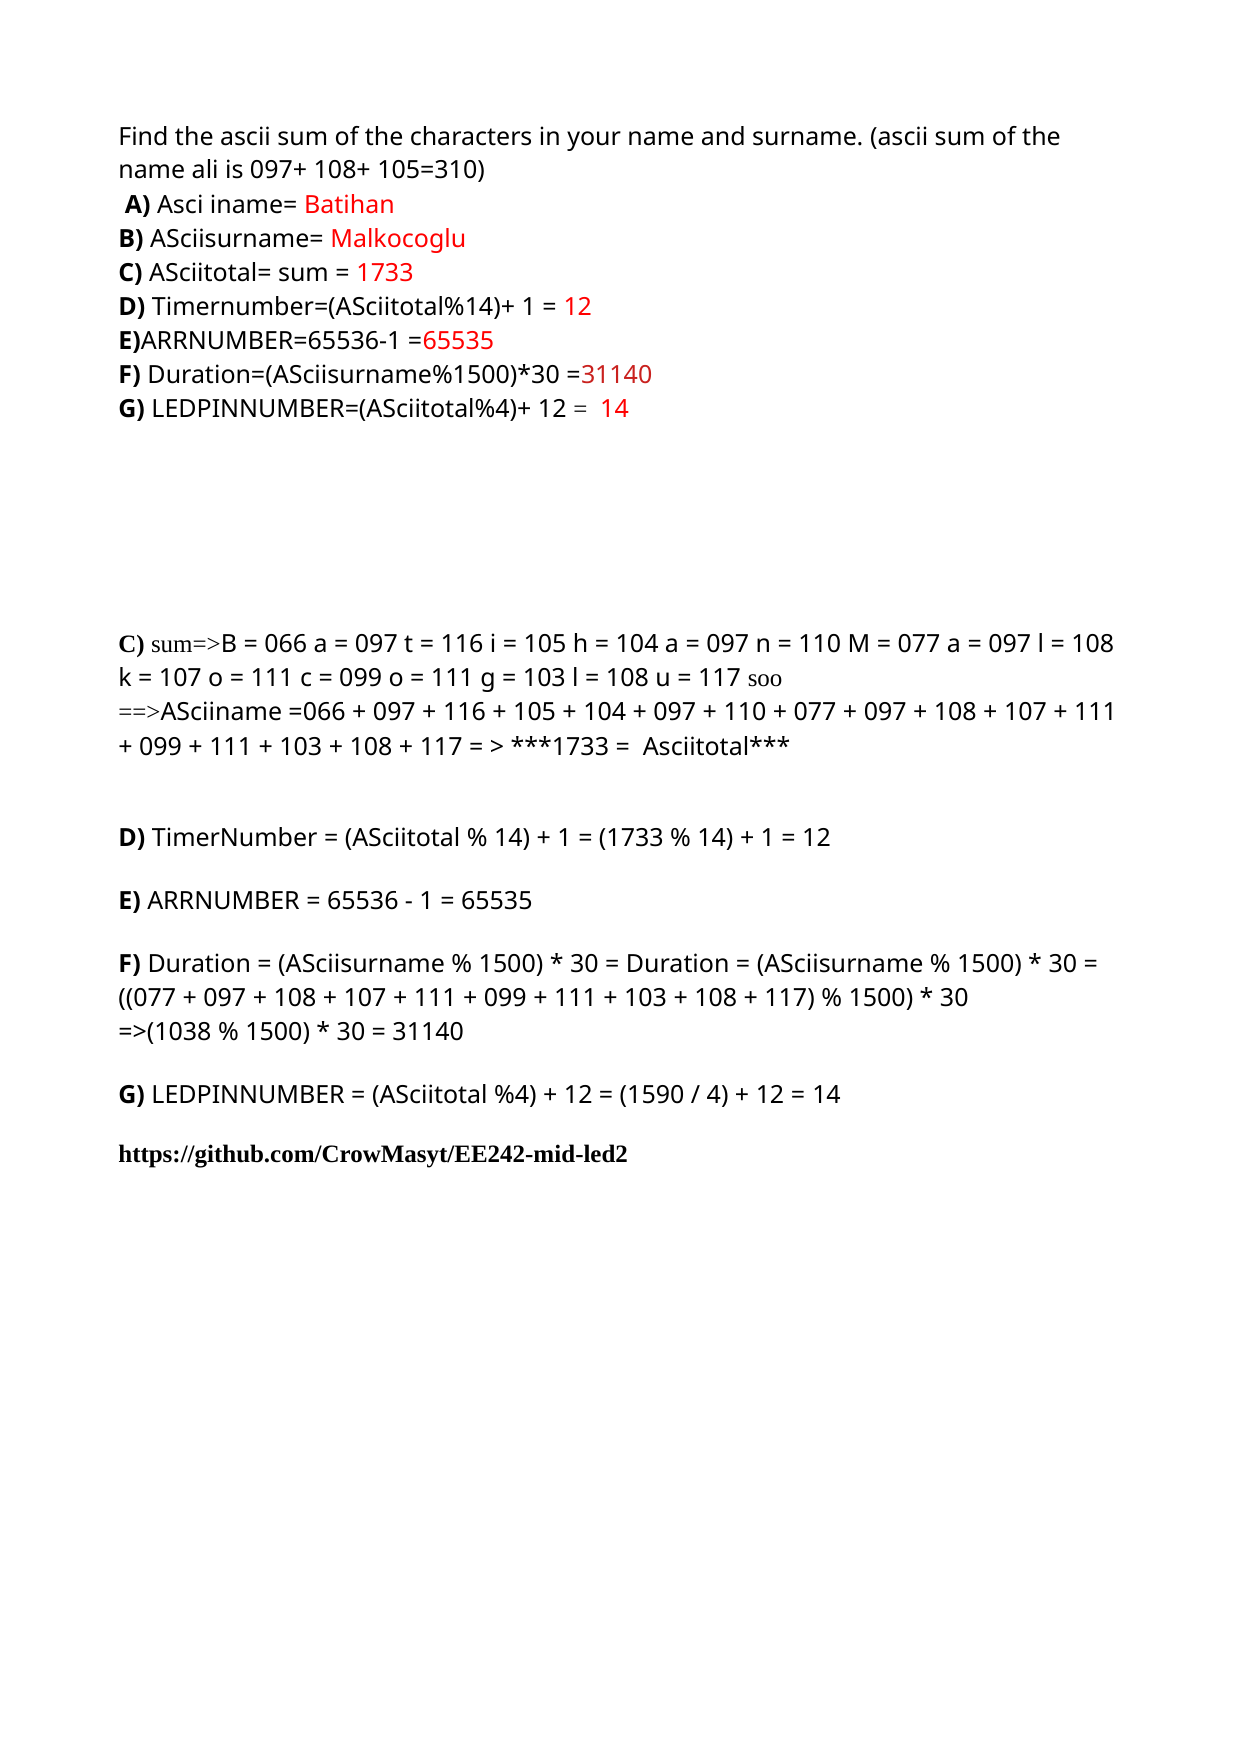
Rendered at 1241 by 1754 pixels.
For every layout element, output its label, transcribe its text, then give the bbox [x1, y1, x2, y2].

text E) ARRNUMBER = 65536 - 1 = 65535 [118, 882, 1122, 917]
text Find the ascii sum of the characters in your name and surname. (ascii sum of the name ali is 097+ 108+ 105=310) A) Asci iname= Batihan B) ASciisurname= Malkocoglu C) ASciitotal= sum = 1733 D) Timernumber=(ASciitotal%14)+ 1 = 12 E)ARRNUMBER=65536-1 =65535 F) Duration=(ASciisurname%1500)*30 =31140 G) LEDPINNUMBER=(ASciitotal%4)+ 12 = 14 [118, 118, 1122, 425]
text G) LEDPINNUMBER = (ASciitotal %4) + 12 = (1590 / 4) + 12 = 14 [118, 1076, 1122, 1110]
text =>(1038 % 1500) * 30 = 31140 [118, 1013, 1122, 1047]
text C) sum=>B = 066 a = 097 t = 116 i = 105 h = 104 a = 097 n = 110 M = 077 a = 097 l = 108 k = 107 o = 111 c = 099 o = 111 g = 103 l = 108 u = 117 soo ==>ASciiname =066 + 097 + 116 + 105 + 104 + 097 + 110 + 077 + 097 + 108 + 107 + 111 + 099 + 111 + 103 + 108 + 117 = > ***1733 = Asciitotal*** [118, 626, 1122, 762]
text D) TimerNumber = (ASciitotal % 14) + 1 = (1733 % 14) + 1 = 12 [118, 820, 1122, 854]
text F) Duration = (ASciisurname % 1500) * 30 = Duration = (ASciisurname % 1500) * 30 = ((077 + 097 + 108 + 107 + 111 + 099 + 111 + 103 + 108 + 117) % 1500) * 30 [118, 945, 1122, 1013]
text https://github.com/CrowMasyt/EE242-mid-led2 [118, 1139, 1122, 1168]
